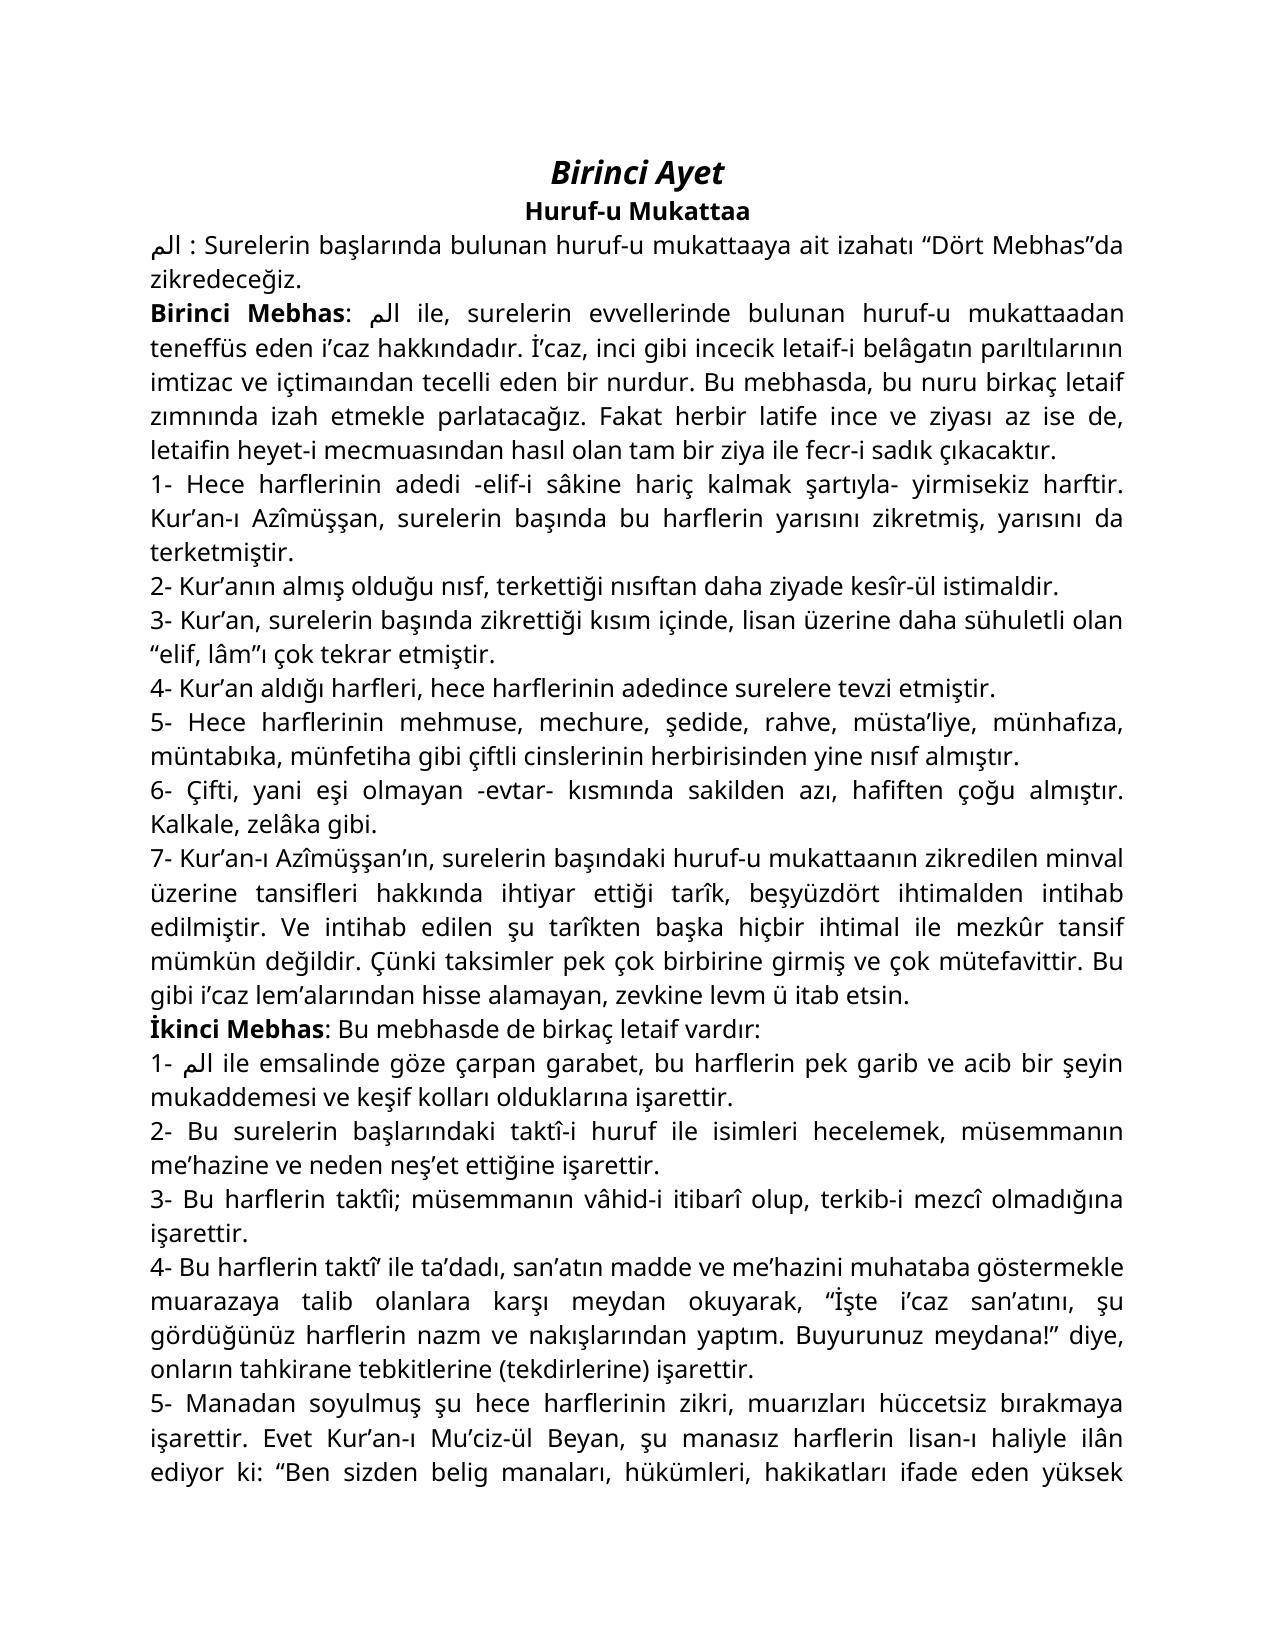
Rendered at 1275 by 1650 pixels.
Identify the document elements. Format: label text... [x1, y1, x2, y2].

text 5- Manadan soyulmuş şu hece harflerinin zikri, muarızları hüccetsiz bırakmaya işarettir. Evet Kur’an-ı Mu’ciz-ül Beyan, şu manasız harflerin lisan-ı haliyle ilân ediyor ki: “Ben sizden belig manaları, hükümleri, hakikatları ifade eden yüksek [150, 1386, 1125, 1488]
text 6- Çifti, yani eşi olmayan -evtar- kısmında sakilden azı, hafiften çoğu almıştır. Kalkale, zelâka gibi. [150, 773, 1125, 841]
subtitle Huruf-u Mukattaa [150, 194, 1125, 228]
text 3- Bu harflerin taktîi; müsemmanın vâhid-i itibarî olup, terkib-i mezcî olmadığına işarettir. [150, 1182, 1125, 1250]
text 1- Hece harflerinin adedi -elif-i sâkine hariç kalmak şartıyla- yirmisekiz harftir. Kur’an-ı Azîmüşşan, surelerin başında bu harflerin yarısını zikretmiş, yarısını da terketmiştir. [150, 466, 1125, 569]
text 5- Hece harflerinin mehmuse, mechure, şedide, rahve, müsta’liye, münhafıza, müntabıka, münfetiha gibi çiftli cinslerinin herbirisinden yine nısıf almıştır. [150, 705, 1125, 773]
text 4- Bu harflerin taktî’ ile ta’dadı, san’atın madde ve me’hazini muhataba göstermekle muarazaya talib olanlara karşı meydan okuyarak, “İşte i’caz san’atını, şu gördüğünüz harflerin nazm ve nakışlarından yaptım. Buyurunuz meydana!” diye, onların tahkirane tebkitlerine (tekdirlerine) işarettir. [150, 1250, 1125, 1386]
text الم : Surelerin başlarında bulunan huruf-u mukattaaya ait izahatı “Dört Mebhas”da zikredeceğiz. [150, 228, 1125, 296]
subtitle Birinci Ayet [150, 150, 1125, 194]
text 7- Kur’an-ı Azîmüşşan’ın, surelerin başındaki huruf-u mukattaanın zikredilen minval üzerine tansifleri hakkında ihtiyar ettiği tarîk, beşyüzdört ihtimalden intihab edilmiştir. Ve intihab edilen şu tarîkten başka hiçbir ihtimal ile mezkûr tansif mümkün değildir. Çünki taksimler pek çok birbirine girmiş ve çok mütefavittir. Bu gibi i’caz lem’alarından hisse alamayan, zevkine levm ü itab etsin. [150, 841, 1125, 1011]
text 2- Bu surelerin başlarındaki taktî-i huruf ile isimleri hecelemek, müsemmanın me’hazine ve neden neş’et ettiğine işarettir. [150, 1114, 1125, 1182]
text 2- Kur’anın almış olduğu nısf, terkettiği nısıftan daha ziyade kesîr-ül istimaldir. [150, 569, 1125, 603]
text 1- الم ile emsalinde göze çarpan garabet, bu harflerin pek garib ve acib bir şeyin mukaddemesi ve keşif kolları olduklarına işarettir. [150, 1046, 1125, 1114]
text 3- Kur’an, surelerin başında zikrettiği kısım içinde, lisan üzerine daha sühuletli olan “elif, lâm”ı çok tekrar etmiştir. [150, 603, 1125, 671]
text İkinci Mebhas: Bu mebhasde de birkaç letaif vardır: [150, 1011, 1125, 1046]
text 4- Kur’an aldığı harfleri, hece harflerinin adedince surelere tevzi etmiştir. [150, 671, 1125, 705]
text Birinci Mebhas: الم ile, surelerin evvellerinde bulunan huruf-u mukattaadan teneffüs eden i’caz hakkındadır. İ’caz, inci gibi incecik letaif-i belâgatın parıltılarının imtizac ve içtimaından tecelli eden bir nurdur. Bu mebhasda, bu nuru birkaç letaif zımnında izah etmekle parlatacağız. Fakat herbir latife ince ve ziyası az ise de, letaifin heyet-i mecmuasından hasıl olan tam bir ziya ile fecr-i sadık çıkacaktır. [150, 296, 1125, 466]
